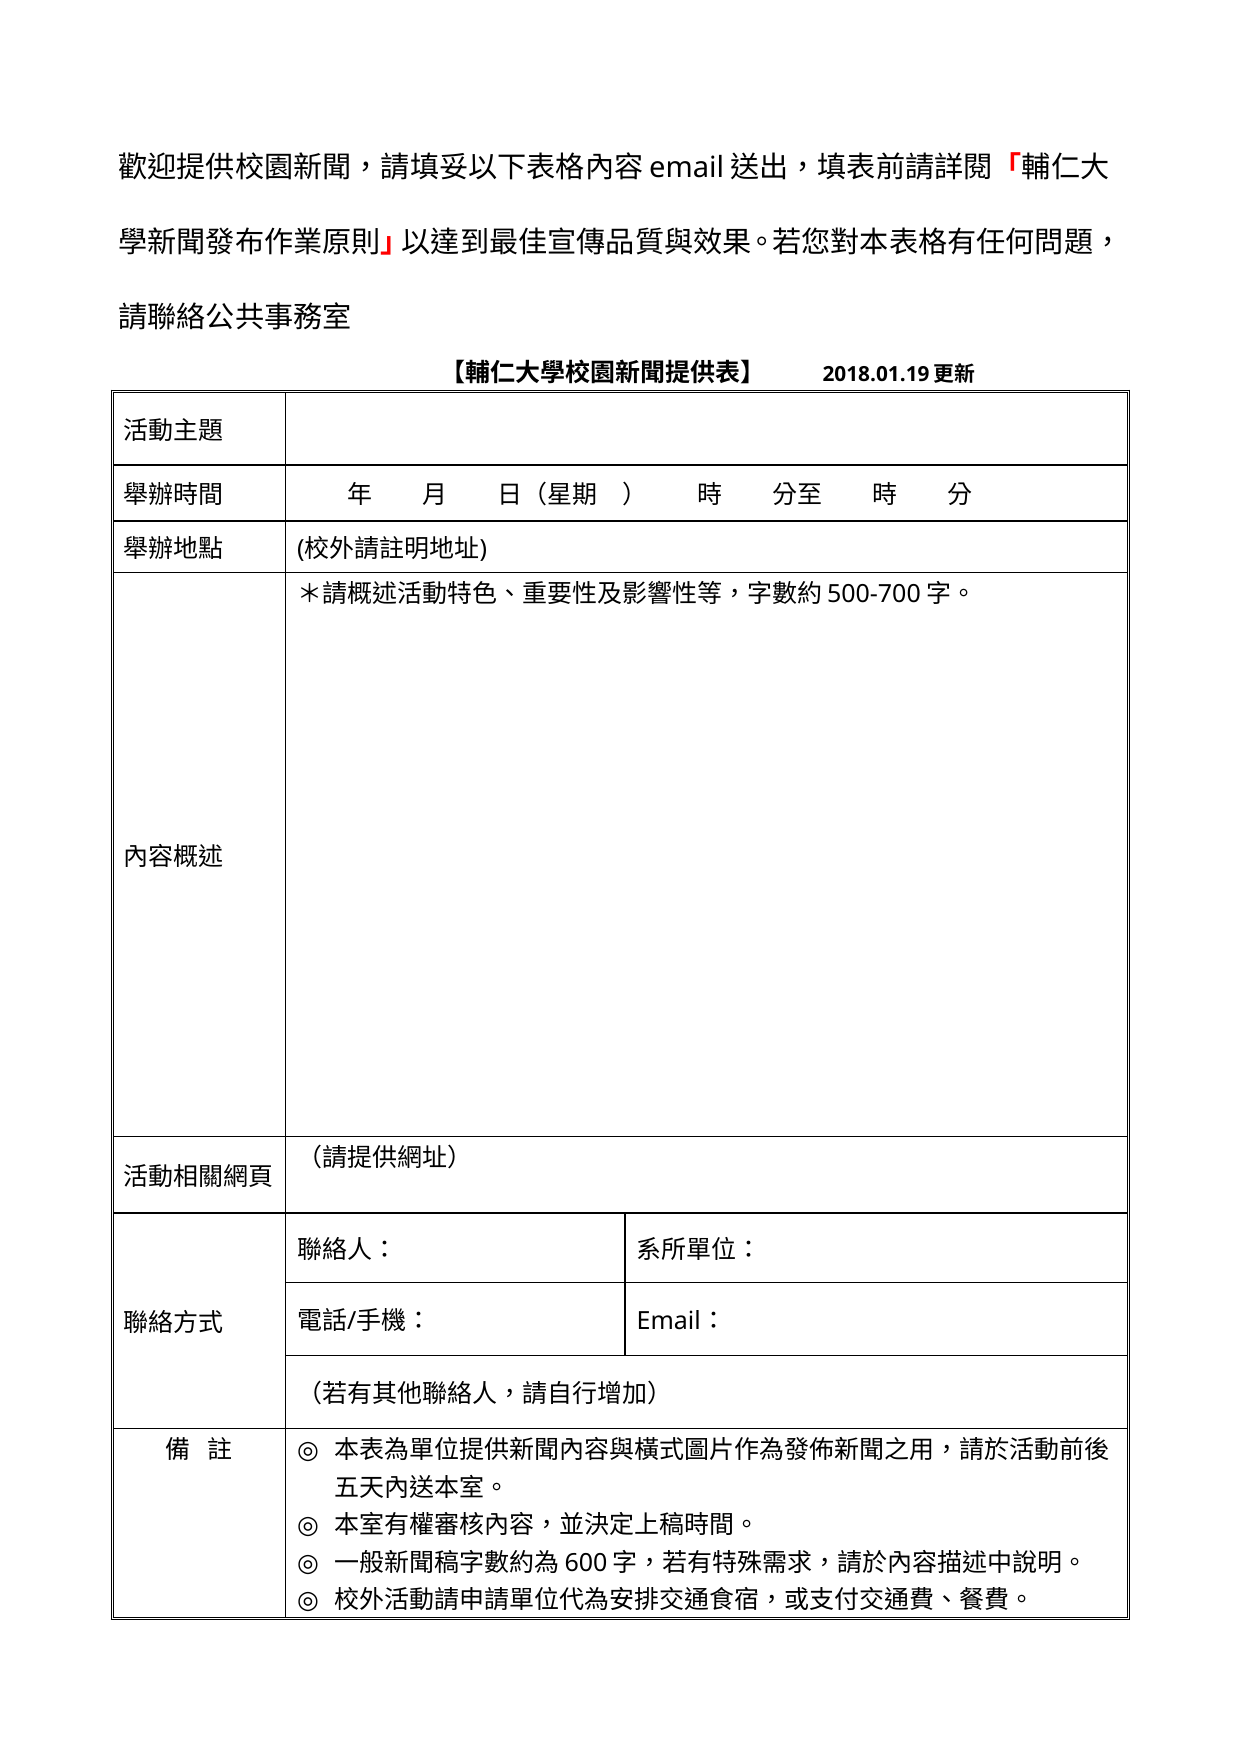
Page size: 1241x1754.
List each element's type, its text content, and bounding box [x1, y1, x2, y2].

text 【輔仁大學校園新聞提供表】 2018.01.19更新 [118, 352, 1122, 389]
table_cell ＊請概述活動特色、重要性及影響性等，字數約500-700字。 [286, 573, 1127, 1136]
table_cell 舉辦地點 [114, 522, 285, 572]
table_cell 聯絡人： [286, 1214, 624, 1281]
table_header 活動主題 [114, 393, 285, 464]
table_header [286, 393, 1127, 464]
text 歡迎提供校園新聞，請填妥以下表格內容email送出，填表前請詳閱「輔仁大學新聞發布作業原則」以達到最佳宣傳品質與效果。若您對本表格有任何問題，請聯絡公共事務室 [118, 127, 1122, 352]
table_cell (校外請註明地址) [286, 522, 1127, 572]
table_cell 年 月 日（星期 ） 時 分至 時 分 [286, 466, 1127, 520]
table_cell 聯絡方式 [114, 1214, 285, 1427]
table_cell 舉辦時間 [114, 466, 285, 520]
table_cell 本表為單位提供新聞內容與橫式圖片作為發佈新聞之用，請於活動前後五天內送本室。 本室有權審核內容，並決定上稿時間。 一般新聞稿字數約為600字，若有特殊需求，請於內容描述中說明。 校外活動請申請單位代為安排交通食宿，或支付交通費、餐費。 本表格如不敷使用，煩請自行影印，或請至公共事務室下載。 本表不敷使用，請自行加頁。相關資料，請以附件提供。 [286, 1429, 1127, 1617]
table_cell 內容概述 [114, 573, 285, 1136]
table_cell 活動相關網頁 [114, 1137, 285, 1212]
table_cell 電話/手機： [286, 1283, 624, 1354]
table_cell （請提供網址） [286, 1137, 1127, 1212]
table_cell 備 註 [114, 1429, 285, 1617]
table_cell （若有其他聯絡人，請自行增加） [286, 1356, 1127, 1427]
table_cell Email： [626, 1283, 1127, 1354]
table_cell 系所單位： [626, 1214, 1127, 1281]
